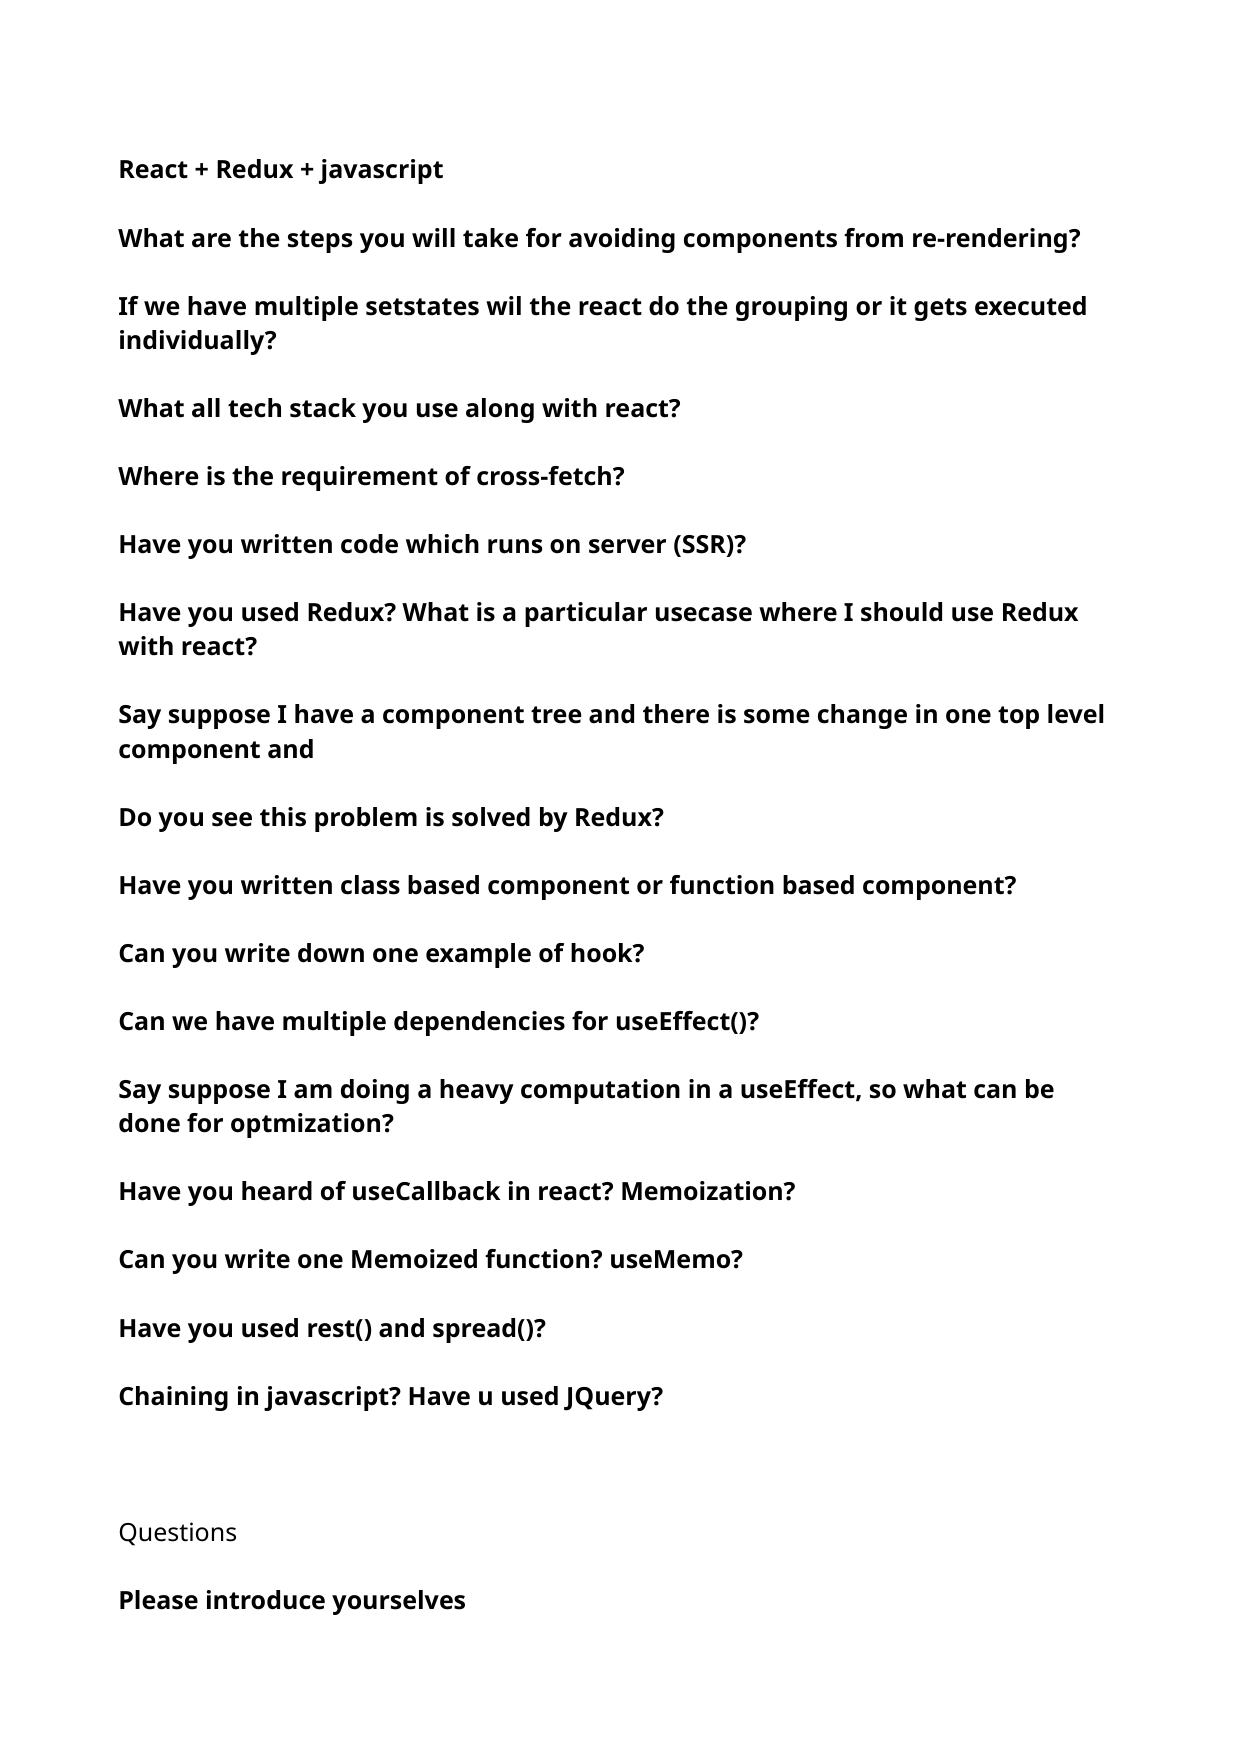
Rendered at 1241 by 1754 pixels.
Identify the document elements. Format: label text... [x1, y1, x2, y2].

text Say suppose I have a component tree and there is some change in one top level component and [118, 697, 1122, 765]
text Do you see this problem is solved by Redux? [118, 799, 1122, 833]
text Have you used rest() and spread()? [118, 1310, 1122, 1344]
text Have you written code which runs on server (SSR)? [118, 527, 1122, 561]
text If we have multiple setstates wil the react do the grouping or it gets executed individually? [118, 288, 1122, 357]
text Have you heard of useCallback in react? Memoization? [118, 1174, 1122, 1208]
text Can we have multiple dependencies for useEffect()? [118, 1004, 1122, 1038]
text Have you written class based component or function based component? [118, 867, 1122, 902]
text What all tech stack you use along with react? [118, 391, 1122, 425]
text Please introduce yourselves [118, 1583, 1122, 1617]
text React + Redux + javascript [118, 152, 1122, 186]
text Questions [118, 1515, 1122, 1549]
text Can you write one Memoized function? useMemo? [118, 1242, 1122, 1276]
text Have you used Redux? What is a particular usecase where I should use Redux with react? [118, 595, 1122, 663]
text Say suppose I am doing a heavy computation in a useEffect, so what can be done for optmization? [118, 1072, 1122, 1140]
text What are the steps you will take for avoiding components from re-rendering? [118, 220, 1122, 254]
text Chaining in javascript? Have u used JQuery? [118, 1378, 1122, 1412]
text Can you write down one example of hook? [118, 936, 1122, 970]
text Where is the requirement of cross-fetch? [118, 459, 1122, 493]
